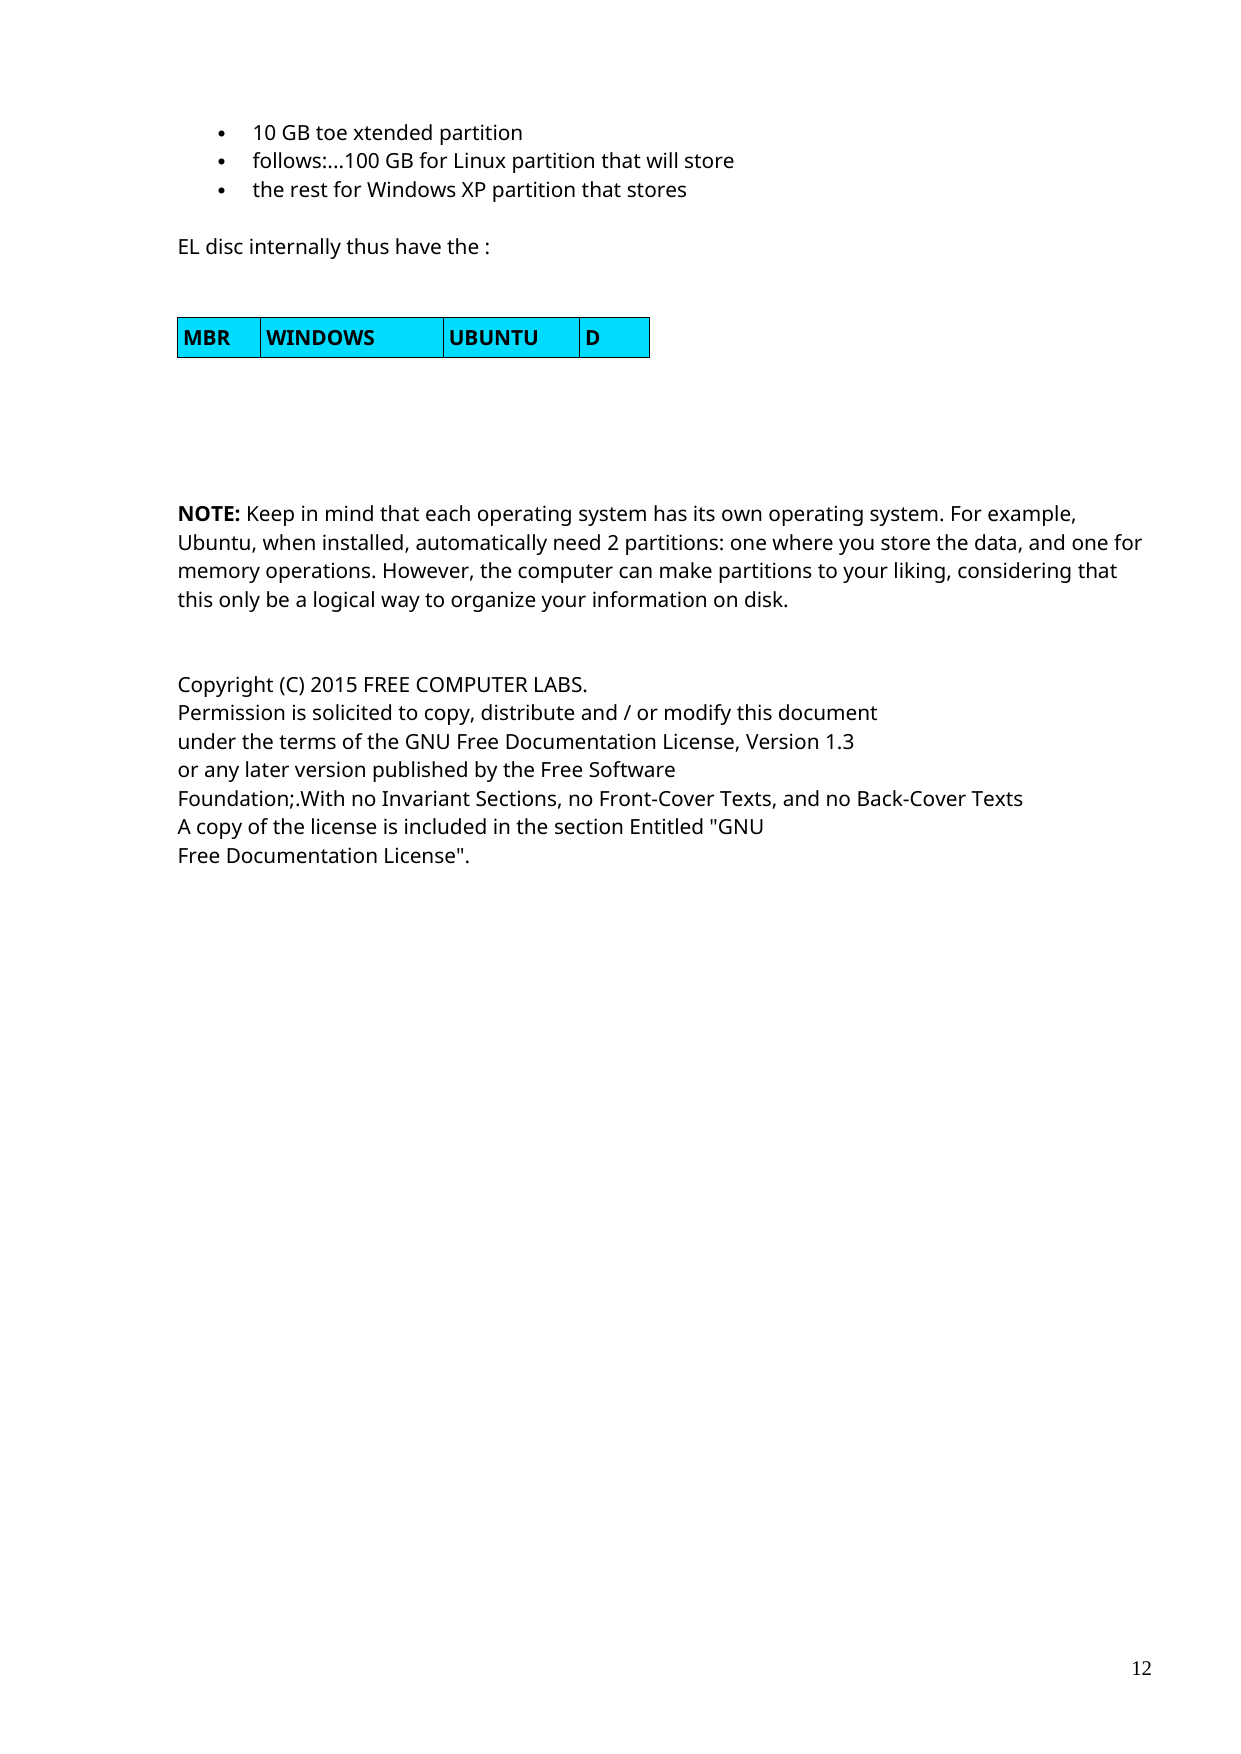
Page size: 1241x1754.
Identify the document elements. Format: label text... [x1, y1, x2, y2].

list follows:...100 GB for Linux partition that will store [215, 147, 1152, 175]
list the rest for Windows XP partition that stores [215, 175, 1152, 203]
table_header MBR [178, 318, 260, 357]
list 10 GB toe xtended partition [215, 118, 1152, 147]
text NOTE: Keep in mind that each operating system has its own operating system. For example, Ubuntu, when installed, automatically need 2 partitions: one where you store the data, and one for memory operations. However, the computer can make partitions to your liking, considering that this only be a logical way to organize your information on disk. Copyright (C) 2015 FREE COMPUTER LABS. Permission is solicited to copy, distribute and / or modify this document under the terms of the GNU Free Documentation License, Version 1.3 or any later version published by the Free Software Foundation;.With no Invariant Sections, no Front-Cover Texts, and no Back-Cover Texts A copy of the license is included in the section Entitled "GNU Free Documentation License". [177, 357, 1152, 921]
table_header WINDOWS [261, 318, 443, 357]
table_header UBUNTU [444, 318, 579, 357]
text EL disc internally thus have the : [177, 203, 1152, 317]
table_header D [580, 318, 649, 357]
